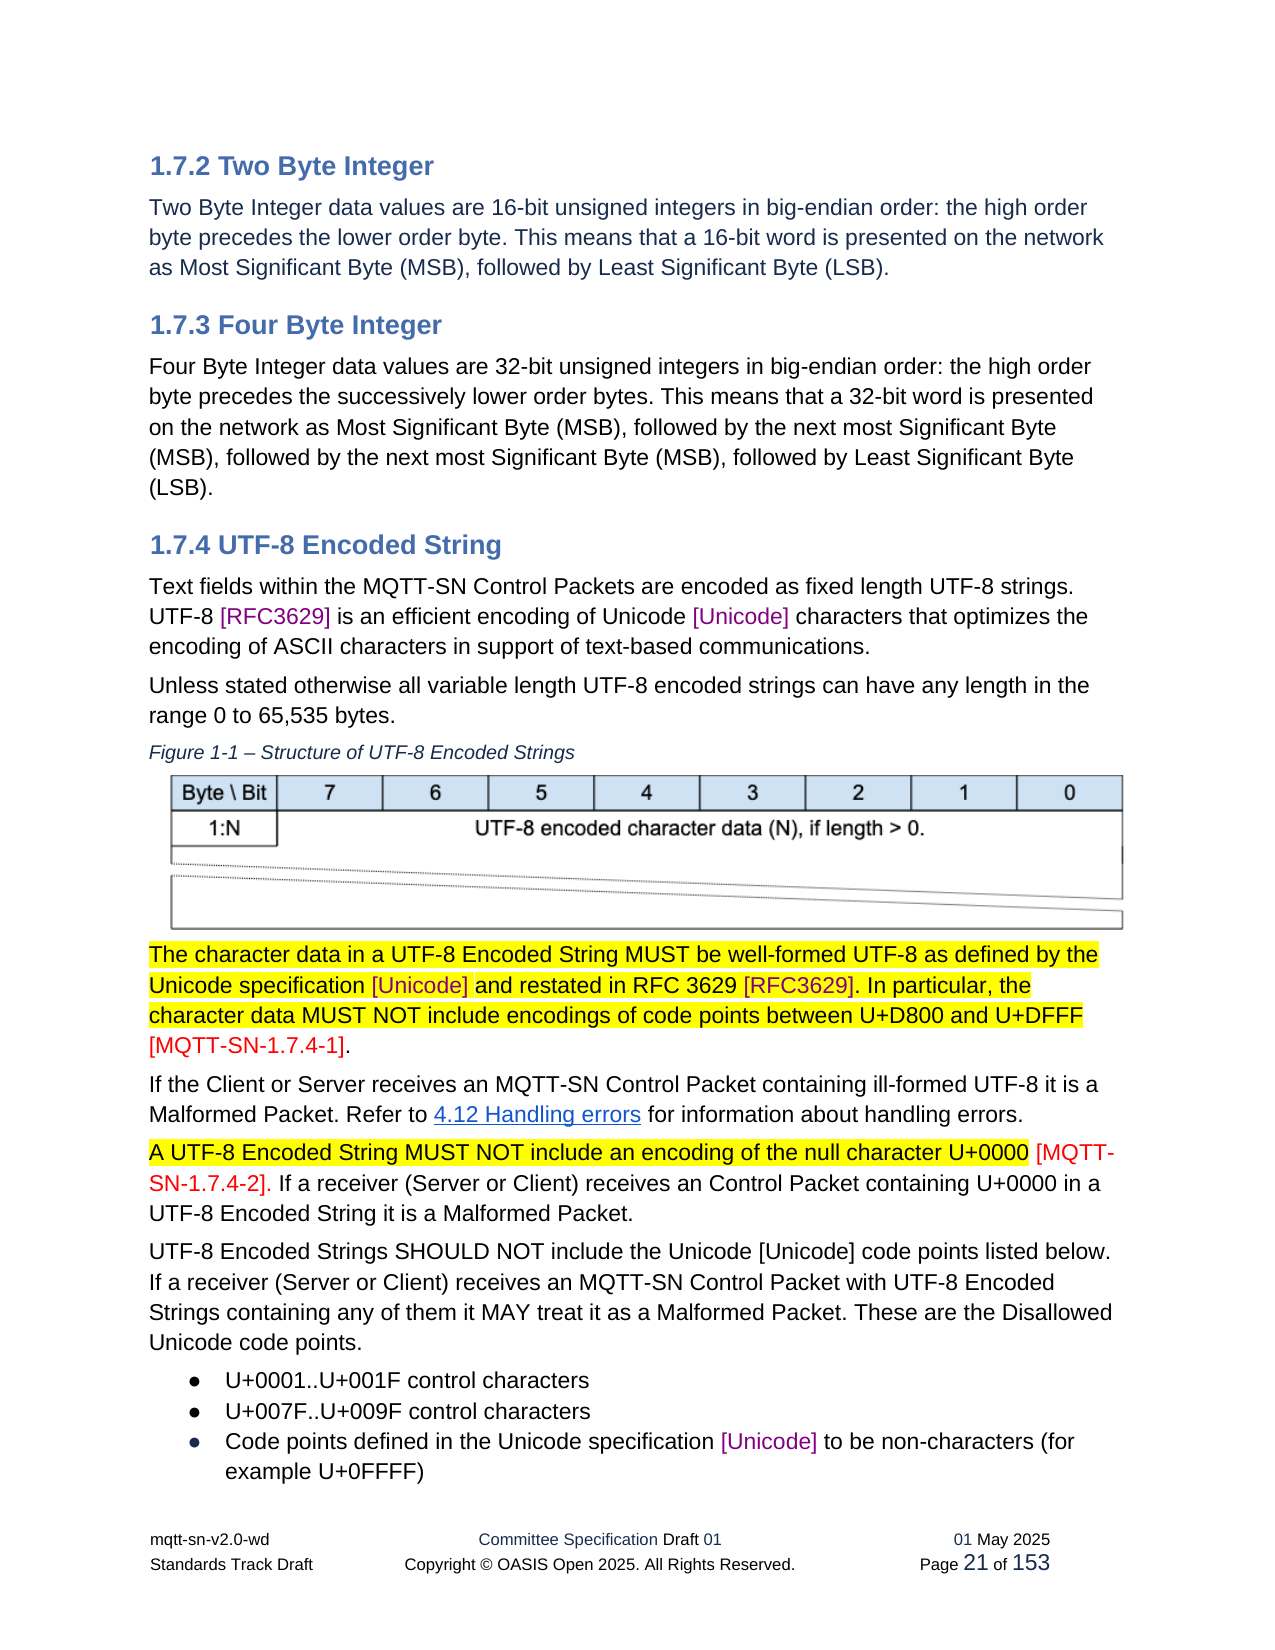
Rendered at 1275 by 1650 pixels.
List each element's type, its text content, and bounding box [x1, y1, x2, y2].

subtitle 1.7.4 UTF-8 Encoded String [150, 529, 1124, 560]
list U+007F..U+009F control characters [187, 1398, 1125, 1424]
text Unless stated otherwise all variable length UTF-8 encoded strings can have any length in the range 0 to 65,535 bytes. [148, 672, 1124, 728]
subtitle 1.7.3 Four Byte Integer [150, 309, 1124, 341]
list U+0001..U+001F control characters [187, 1367, 1125, 1394]
text UTF-8 Encoded Strings SHOULD NOT include the Unicode [Unicode] code points listed below. If a receiver (Server or Client) receives an MQTT-SN Control Packet with UTF-8 Encoded Strings containing any of them it MAY treat it as a Malformed Packet. These are the Disallowed Unicode code points. [148, 1238, 1124, 1355]
text If the Client or Server receives an MQTT-SN Control Packet containing ill-formed UTF-8 it is a Malformed Packet. Refer to 4.12 Handling errors for information about handling errors. [148, 1071, 1124, 1127]
list Code points defined in the Unicode specification [Unicode] to be non-characters (for example U+0FFFF) [187, 1428, 1125, 1484]
text Two Byte Integer data values are 16-bit unsigned integers in big-endian order: the high order byte precedes the lower order byte. This means that a 16-bit word is presented on the network as Most Significant Byte (MSB), followed by Least Significant Byte (LSB). [148, 194, 1124, 281]
text Figure 1-1 – Structure of UTF-8 Encoded Strings [148, 741, 1124, 763]
text Text fields within the MQTT-SN Control Packets are encoded as fixed length UTF-8 strings. UTF-8 [RFC3629] is an efficient encoding of Unicode [Unicode] characters that optimizes the encoding of ASCII characters in support of text-based communications. [148, 573, 1124, 660]
picture [148, 775, 1124, 930]
text The character data in a UTF-8 Encoded String MUST be well-formed UTF-8 as defined by the Unicode specification [Unicode] and restated in RFC 3629 [RFC3629]. In particular, the character data MUST NOT include encodings of code points between U+D800 and U+DFFF [MQTT-SN-1.7.4-1]. [148, 941, 1124, 1058]
subtitle 1.7.2 Two Byte Integer [150, 150, 1124, 181]
text Four Byte Integer data values are 32-bit unsigned integers in big-endian order: the high order byte precedes the successively lower order bytes. This means that a 32-bit word is presented on the network as Most Significant Byte (MSB), followed by the next most Significant Byte (MSB), followed by the next most Significant Byte (MSB), followed by Least Significant Byte (LSB). [148, 353, 1124, 500]
text A UTF-8 Encoded String MUST NOT include an encoding of the null character U+0000 [MQTT-SN-1.7.4-2]. If a receiver (Server or Client) receives an Control Packet containing U+0000 in a UTF-8 Encoded String it is a Malformed Packet. [148, 1139, 1124, 1226]
